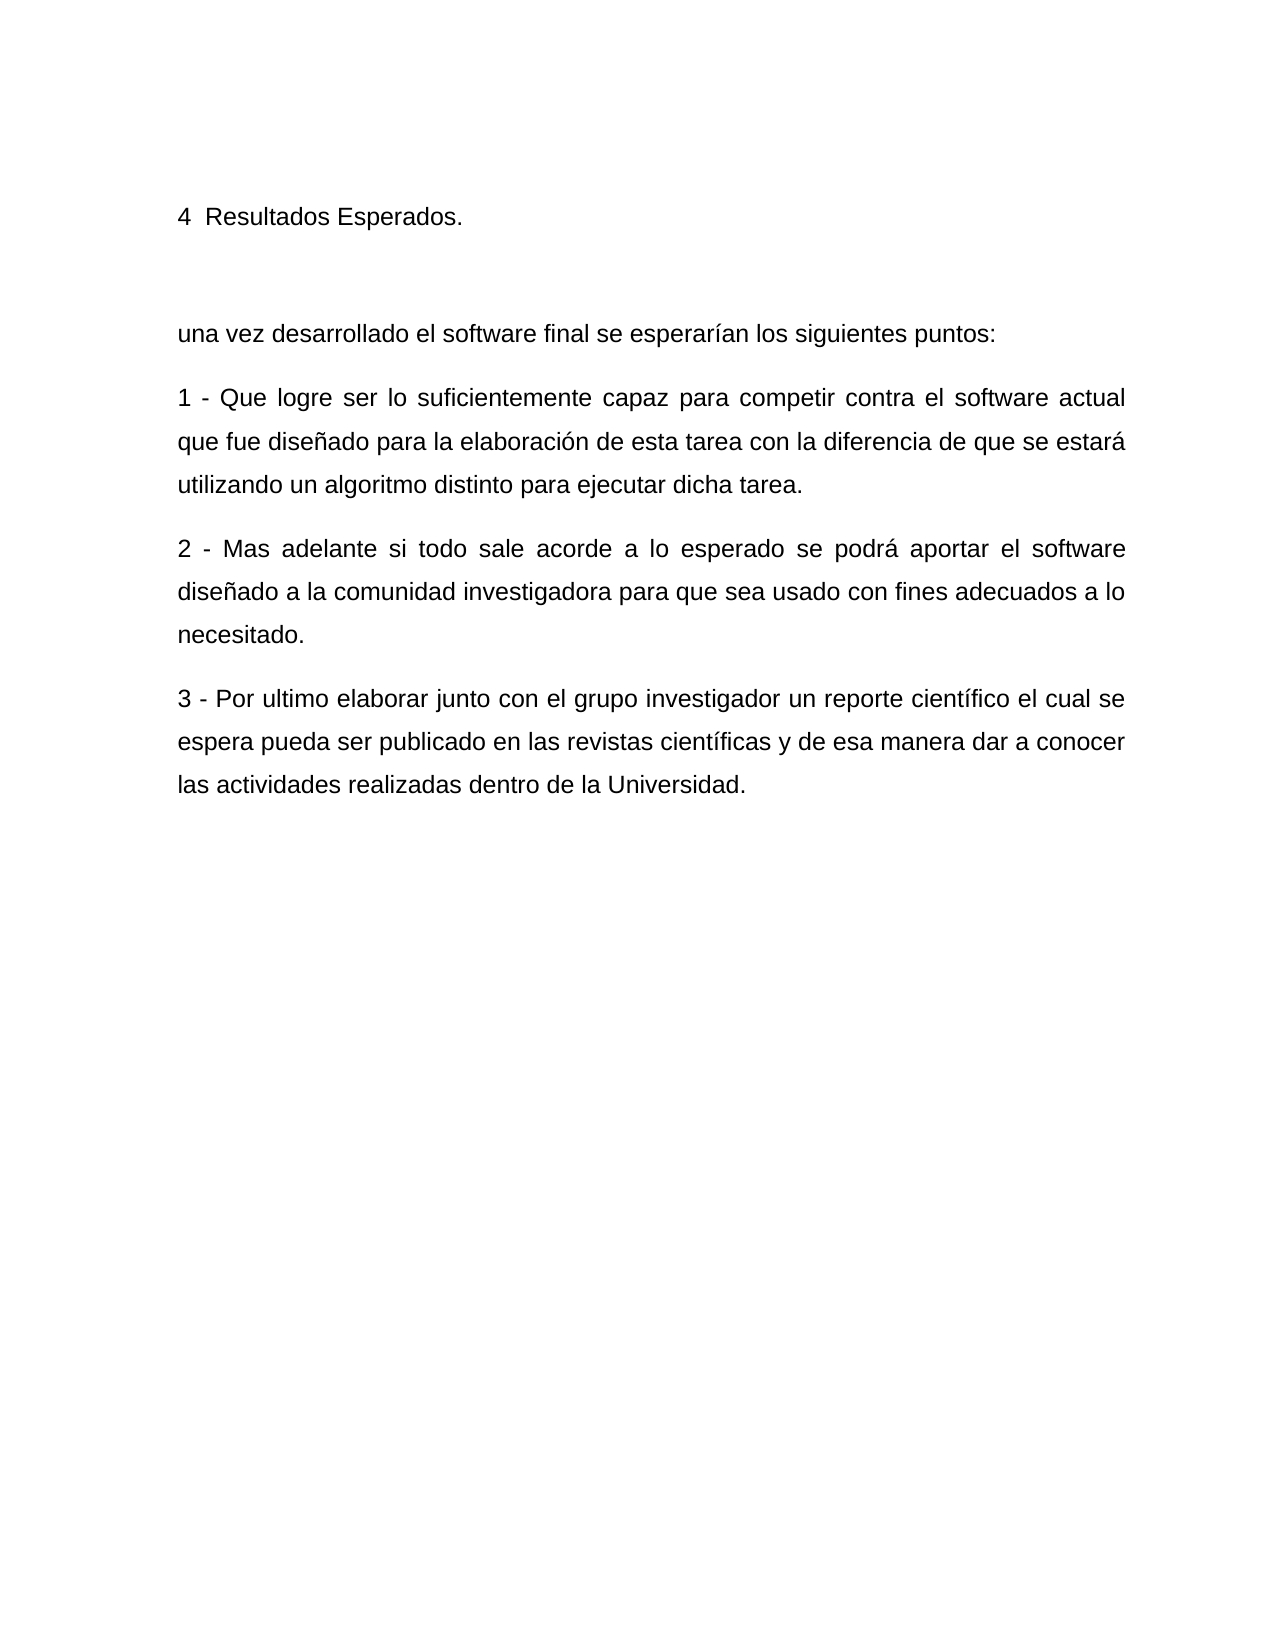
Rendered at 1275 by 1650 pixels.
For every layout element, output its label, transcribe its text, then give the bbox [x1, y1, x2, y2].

text una vez desarrollado el software final se esperarían los siguientes puntos: [177, 319, 1127, 348]
text 4 Resultados Esperados. [177, 202, 1127, 230]
text 3 - Por ultimo elaborar junto con el grupo investigador un reporte científico el cual se espera pueda ser publicado en las revistas científicas y de esa manera dar a conocer las actividades realizadas dentro de la Universidad. [177, 684, 1127, 799]
text 1 - Que logre ser lo suficientemente capaz para competir contra el software actual que fue diseñado para la elaboración de esta tarea con la diferencia de que se estará utilizando un algoritmo distinto para ejecutar dicha tarea. [177, 383, 1127, 498]
text 2 - Mas adelante si todo sale acorde a lo esperado se podrá aportar el software diseñado a la comunidad investigadora para que sea usado con fines adecuados a lo necesitado. [177, 533, 1127, 648]
